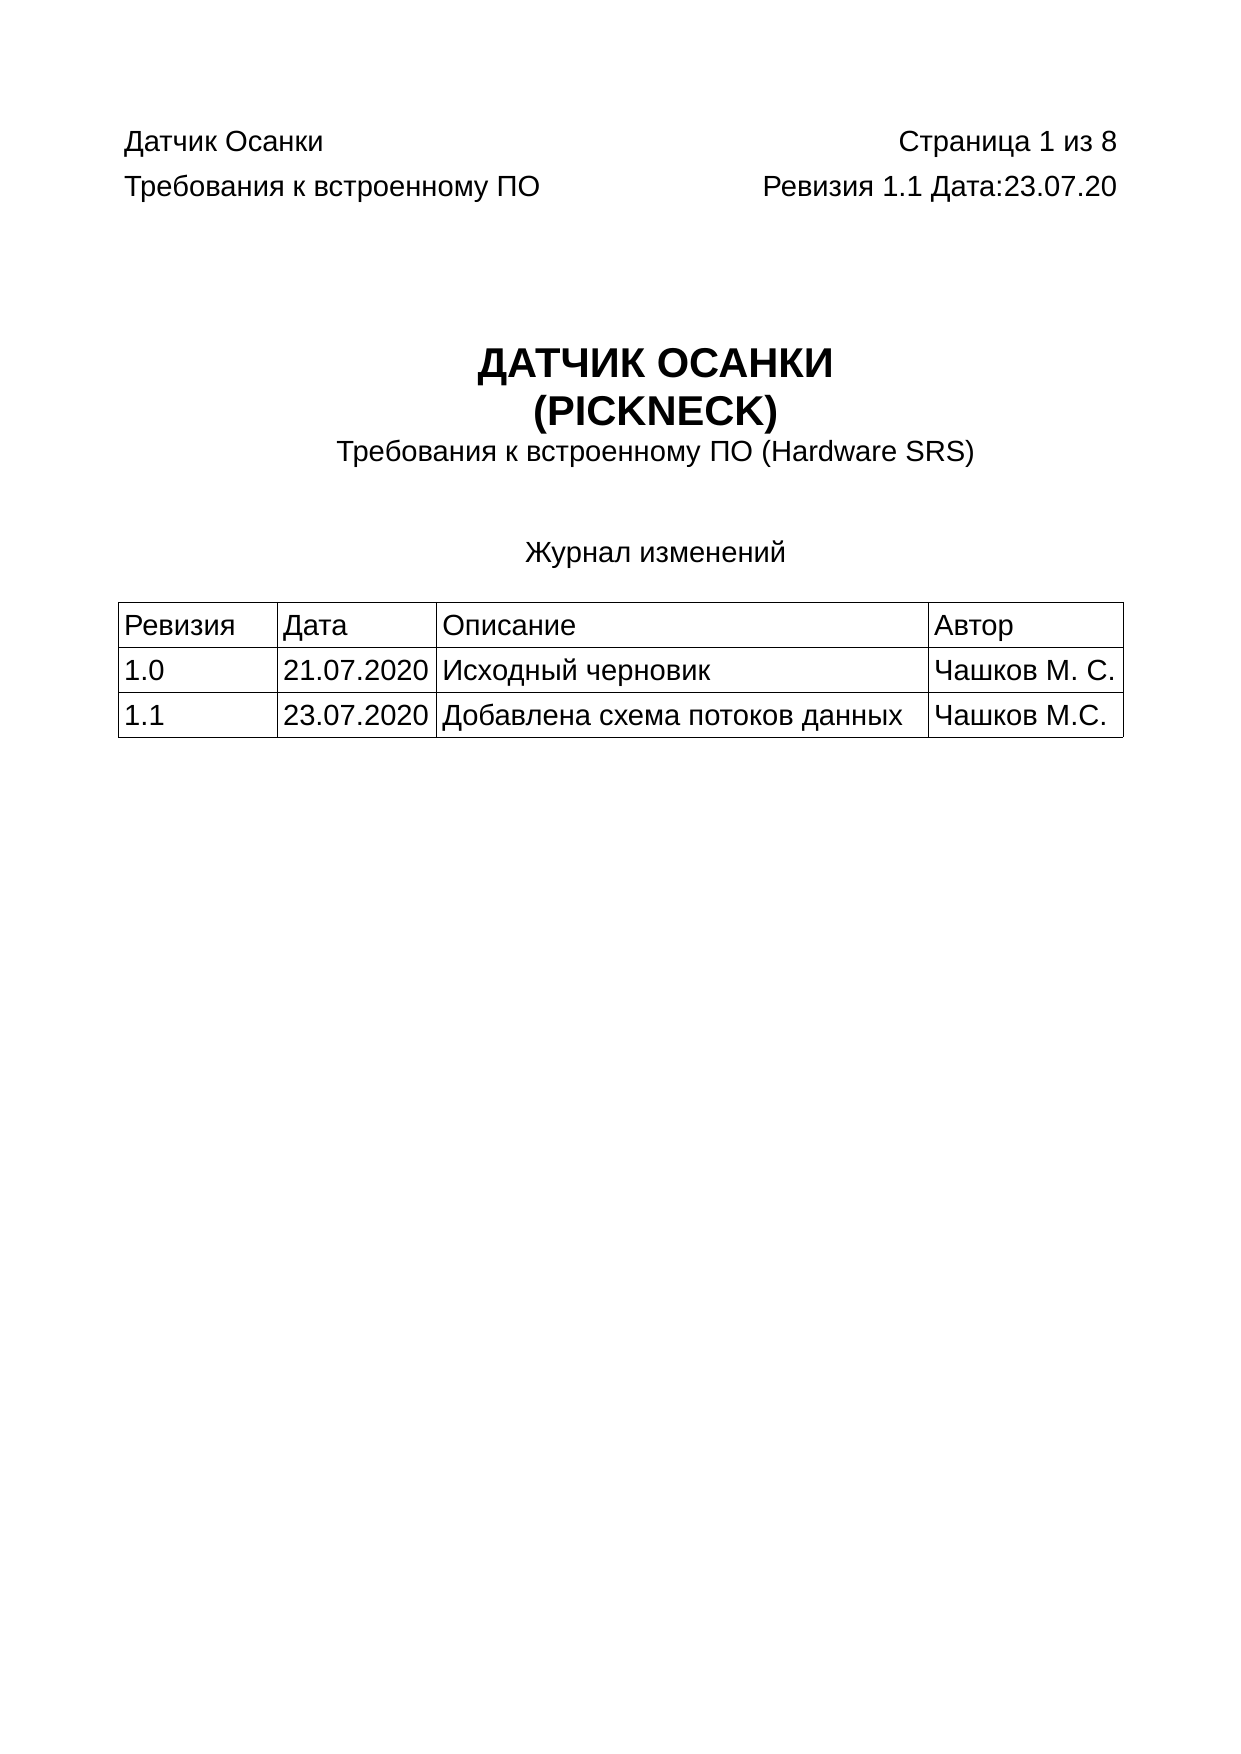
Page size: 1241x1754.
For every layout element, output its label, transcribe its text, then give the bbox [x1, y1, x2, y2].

table_cell 1.0 [119, 648, 277, 692]
table_header Автор [929, 603, 1123, 647]
table_cell Исходный черновик [437, 648, 928, 692]
text (Pickneck) [118, 386, 1122, 434]
text Требования к встроенному ПО (Hardware SRS) [118, 434, 1122, 468]
table_cell 21.07.2020 [278, 648, 436, 692]
text Журнал изменений [118, 535, 1122, 568]
table_cell 1.1 [119, 693, 277, 737]
table_cell Добавлена схема потоков данных [437, 693, 928, 737]
table_header Дата [278, 603, 436, 647]
text ДАТЧИК ОСАНКИ [118, 338, 1122, 386]
table_cell Чашков М.С. [929, 693, 1123, 737]
table_header Описание [437, 603, 928, 647]
table_cell Чашков М. С. [929, 648, 1123, 692]
table_cell 23.07.2020 [278, 693, 436, 737]
table_header Ревизия [119, 603, 277, 647]
